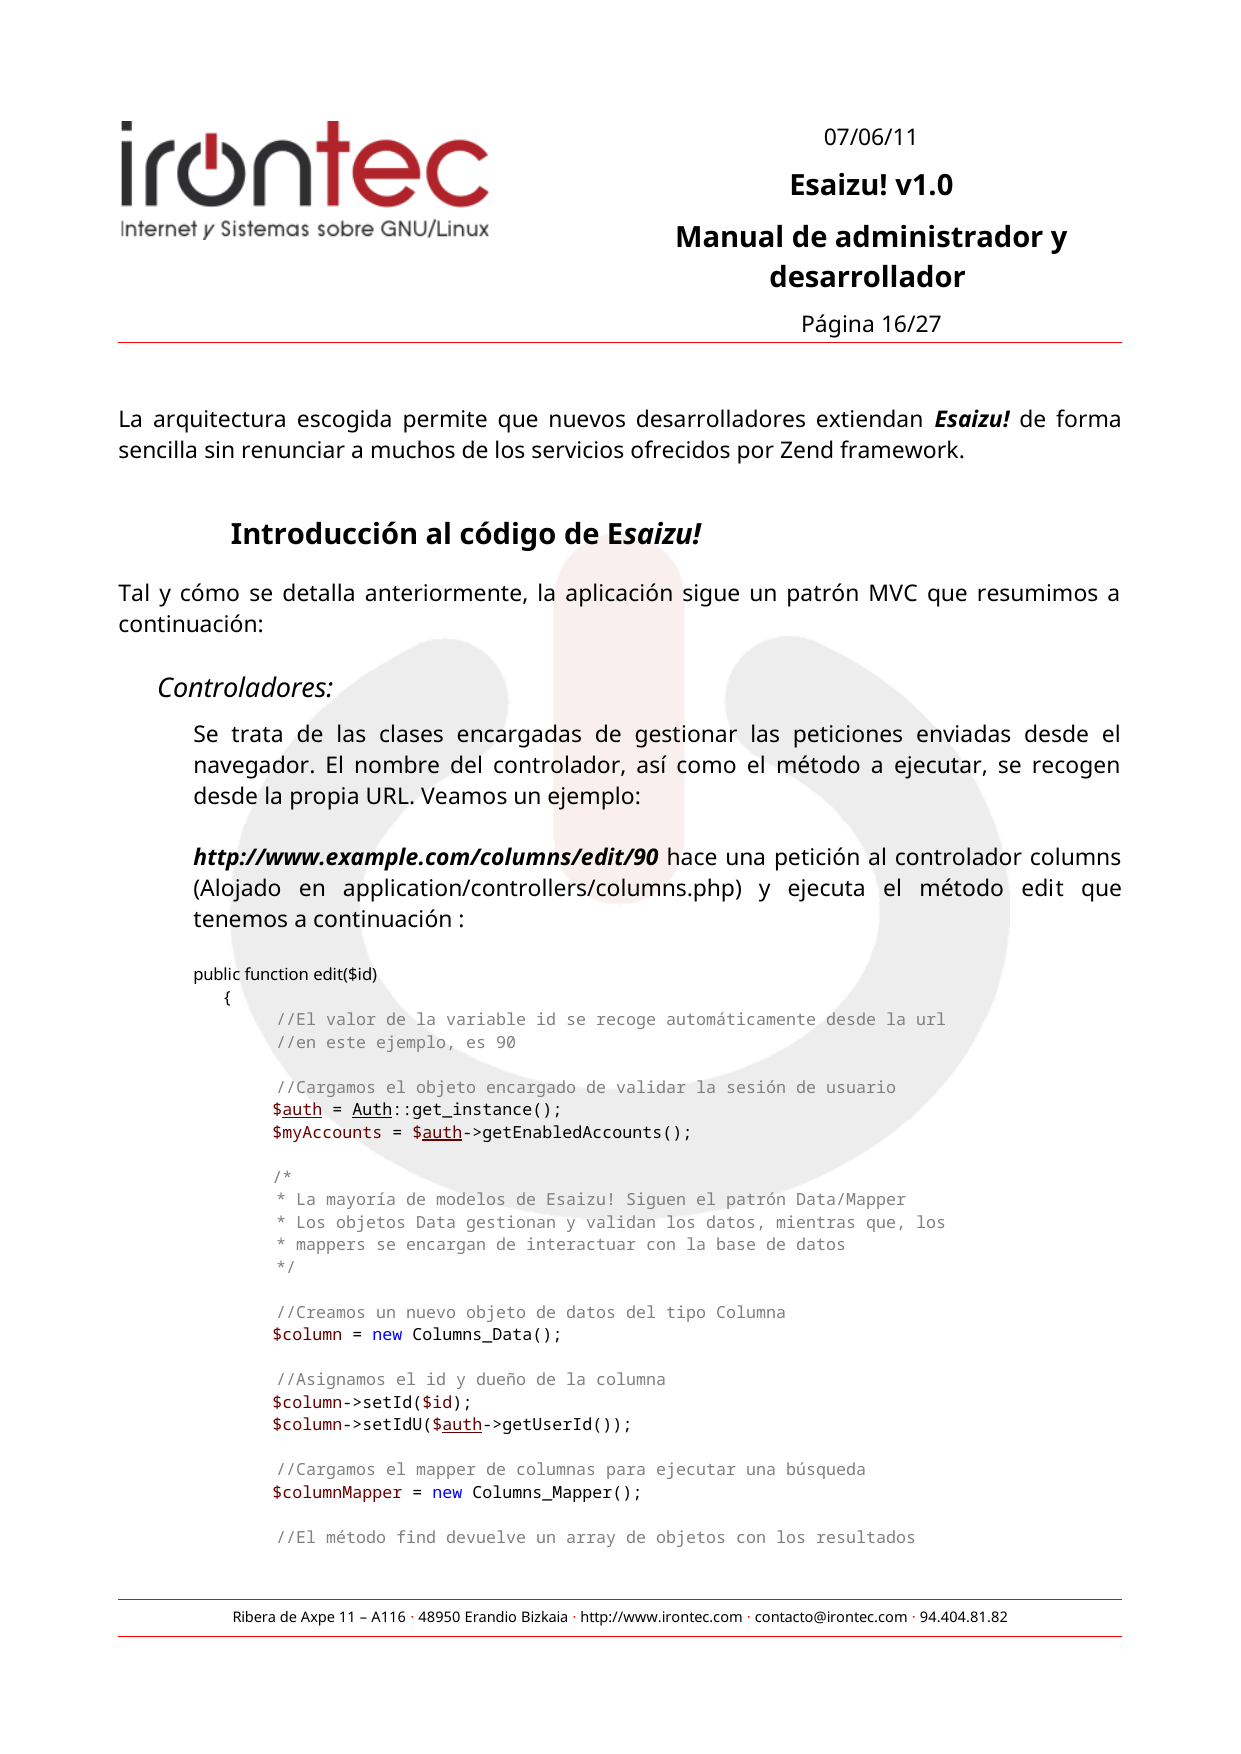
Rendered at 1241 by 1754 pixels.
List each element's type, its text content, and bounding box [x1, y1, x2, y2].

picture [230, 933, 1010, 963]
text /* [192, 1166, 1122, 1188]
text //El método find devuelve un array de objetos con los resultados [192, 1526, 1122, 1548]
picture [230, 705, 1010, 718]
text * La mayoría de modelos de Esaizu! Siguen el patrón Data/Mapper [192, 1188, 1122, 1211]
list Se trata de las clases encargadas de gestionar las peticiones enviadas desde el navegador. El nombre del controlador, así como el método a ejecutar, se recogen desde la propia URL. Veamos un ejemplo: [156, 718, 1122, 811]
text $auth = Auth::get_instance(); [192, 1098, 1122, 1121]
text //Cargamos el mapper de columnas para ejecutar una búsqueda [192, 1458, 1122, 1481]
text La arquitectura escogida permite que nuevos desarrolladores extiendan Esaizu! de forma sencilla sin renunciar a muchos de los servicios ofrecidos por Zend framework. [118, 403, 1122, 465]
text //Asignamos el id y dueño de la columna [192, 1368, 1122, 1391]
text Tal y cómo se detalla anteriormente, la aplicación sigue un patrón MVC que resumimos a continuación: [118, 577, 1122, 639]
subtitle Controladores: [44, 668, 1122, 705]
picture [230, 553, 1010, 577]
text //El valor de la variable id se recoge automáticamente desde la url [192, 1008, 1122, 1031]
text * mappers se encargan de interactuar con la base de datos [192, 1233, 1122, 1256]
picture [230, 811, 1010, 840]
picture [230, 1143, 1010, 1166]
picture [121, 121, 489, 240]
text * Los objetos Data gestionan y validan los datos, mientras que, los [192, 1211, 1122, 1233]
text $column->setId($id); [192, 1391, 1122, 1413]
list http://www.example.com/columns/edit/90 hace una petición al controlador columns (Alojado en application/controllers/columns.php) y ejecuta el método edit que tenemos a continuación : [156, 840, 1122, 933]
text $myAccounts = $auth->getEnabledAccounts(); [192, 1121, 1122, 1143]
text $columnMapper = new Columns_Mapper(); [192, 1481, 1122, 1503]
list public function edit($id) [156, 963, 1122, 986]
picture [230, 1053, 1010, 1076]
picture [230, 639, 1010, 668]
text $column->setIdU($auth->getUserId()); [192, 1413, 1122, 1436]
text $column = new Columns_Data(); [192, 1323, 1122, 1346]
text //en este ejemplo, es 90 [192, 1031, 1122, 1053]
text { [192, 986, 1122, 1008]
text //Creamos un nuevo objeto de datos del tipo Columna [192, 1301, 1122, 1323]
text //Cargamos el objeto encargado de validar la sesión de usuario [192, 1076, 1122, 1098]
subtitle Introducción al código de Esaizu! [118, 513, 1122, 553]
text */ [192, 1256, 1122, 1278]
